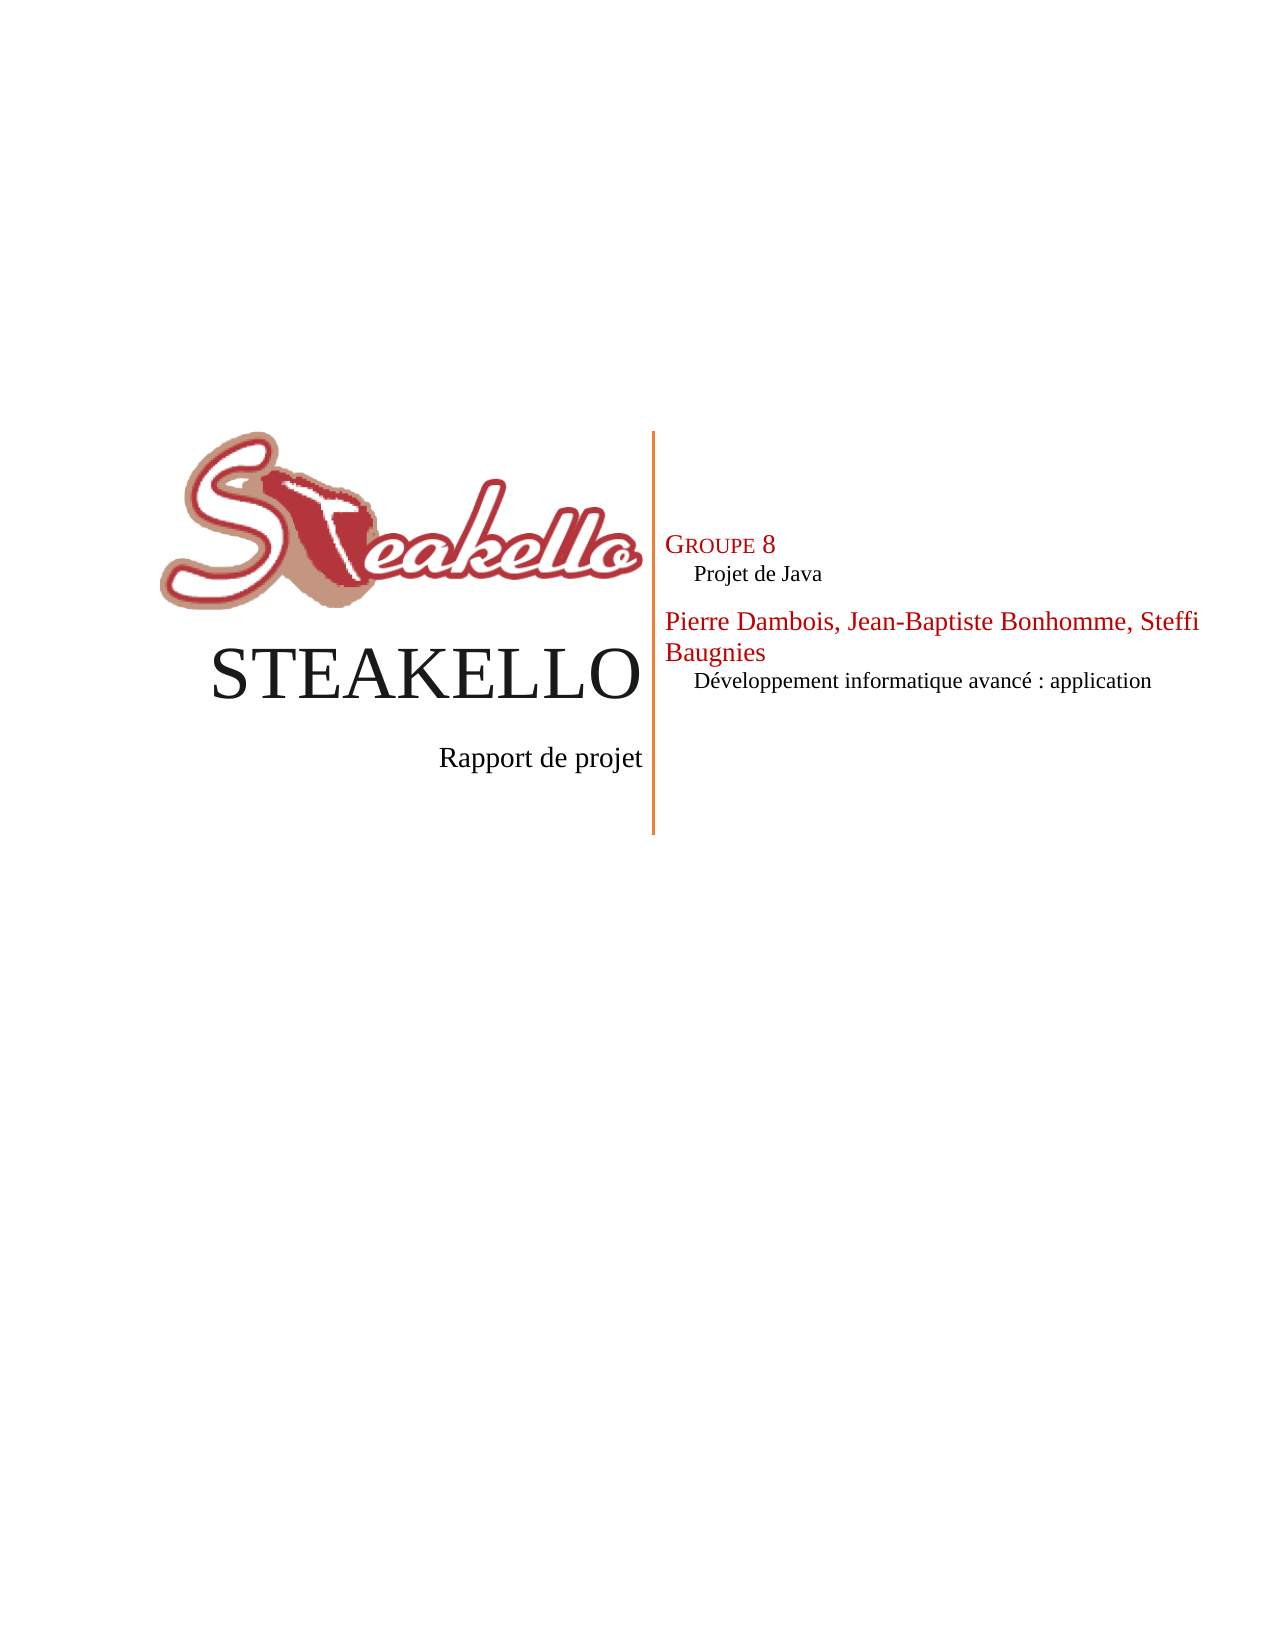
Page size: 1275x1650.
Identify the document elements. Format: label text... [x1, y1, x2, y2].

table_cell [38, 791, 652, 835]
table_cell [655, 791, 1237, 835]
table_header STEAKELLO Rapport de projet [38, 431, 652, 791]
picture [159, 431, 643, 610]
table_header Groupe 8 Projet de Java Pierre Dambois, Jean-Baptiste Bonhomme, Steffi Baugnies Développement informatique avancé : application [655, 431, 1237, 791]
